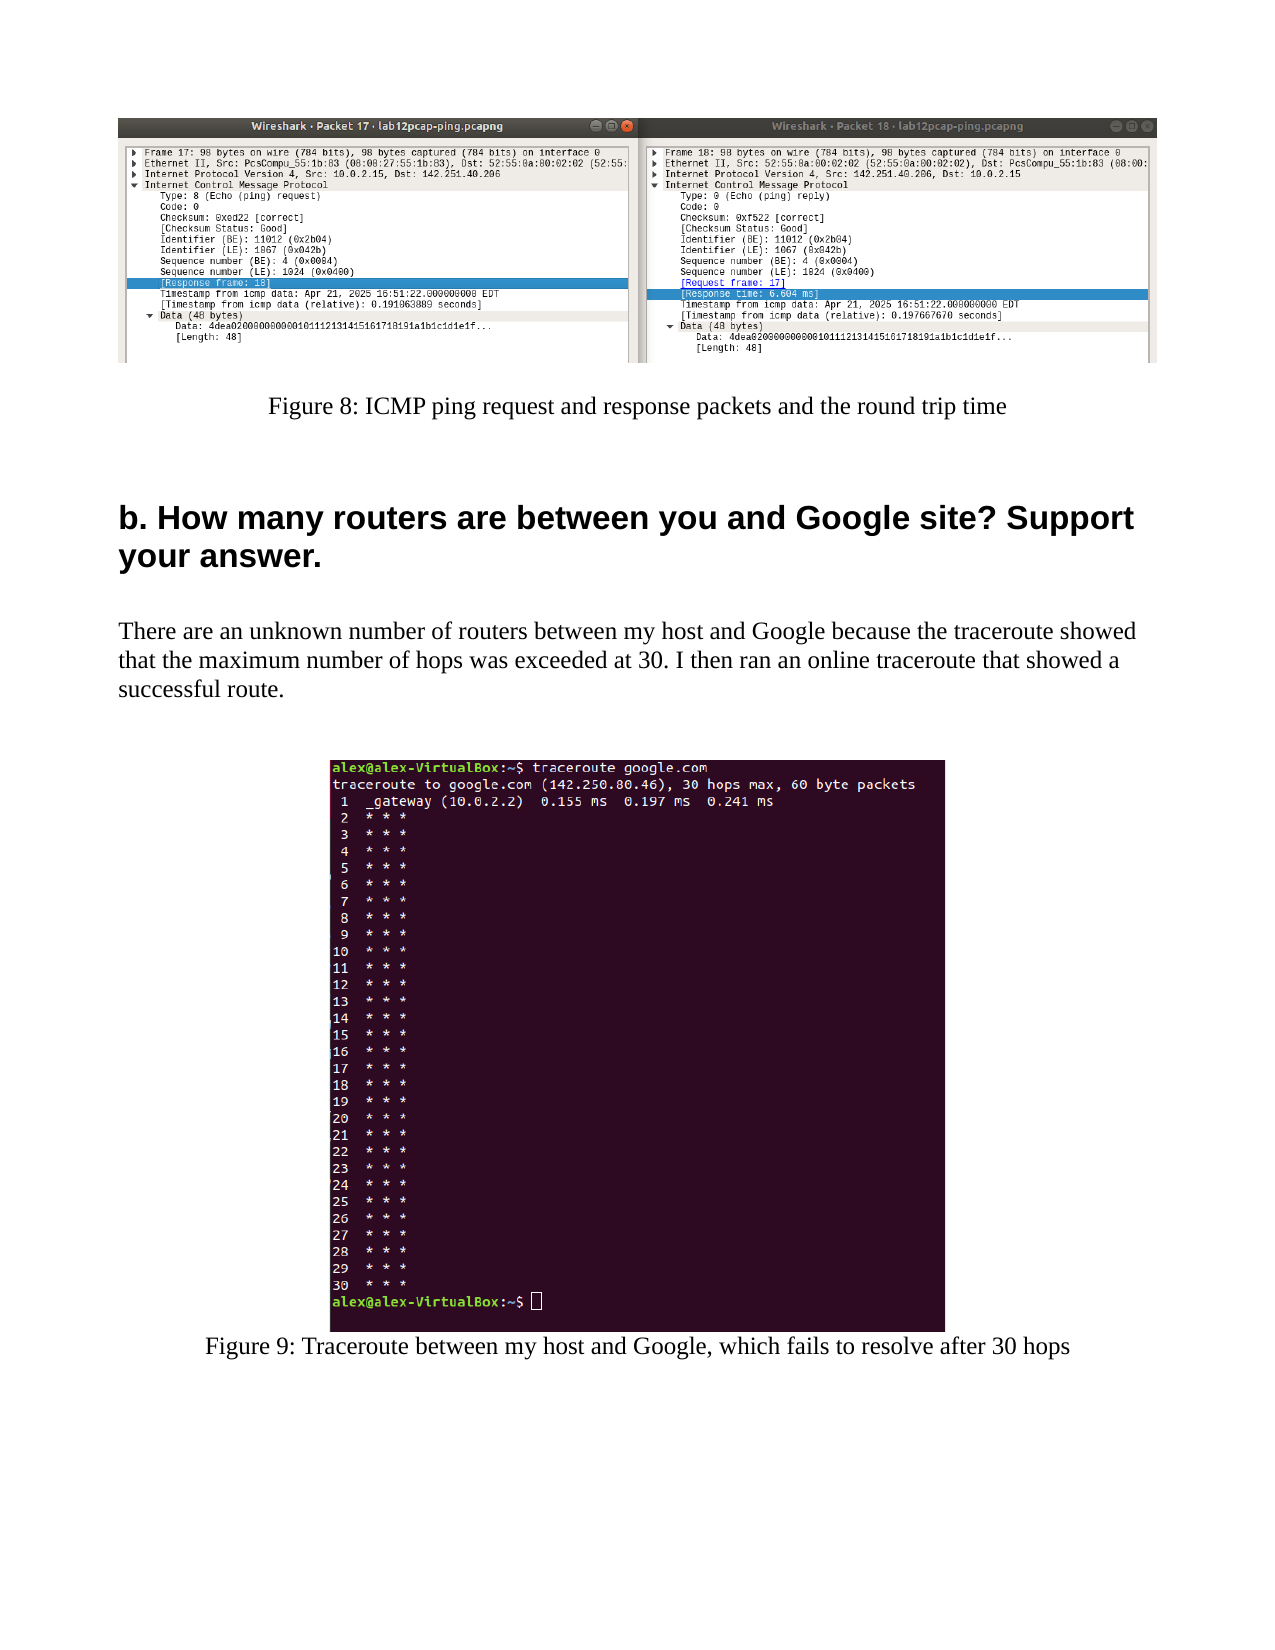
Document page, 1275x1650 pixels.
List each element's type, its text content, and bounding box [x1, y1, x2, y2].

picture [118, 118, 1157, 363]
subtitle b. How many routers are between you and Google site? Support your answer. [118, 498, 1157, 575]
text Figure 8: ICMP ping request and response packets and the round trip time [118, 391, 1157, 420]
text There are an unknown number of routers between my host and Google because the traceroute showed that the maximum number of hops was exceeded at 30. I then ran an online traceroute that showed a successful route. [118, 616, 1157, 702]
picture [329, 760, 946, 1332]
text Figure 9: Traceroute between my host and Google, which fails to resolve after 30 hops [118, 1310, 1157, 1360]
